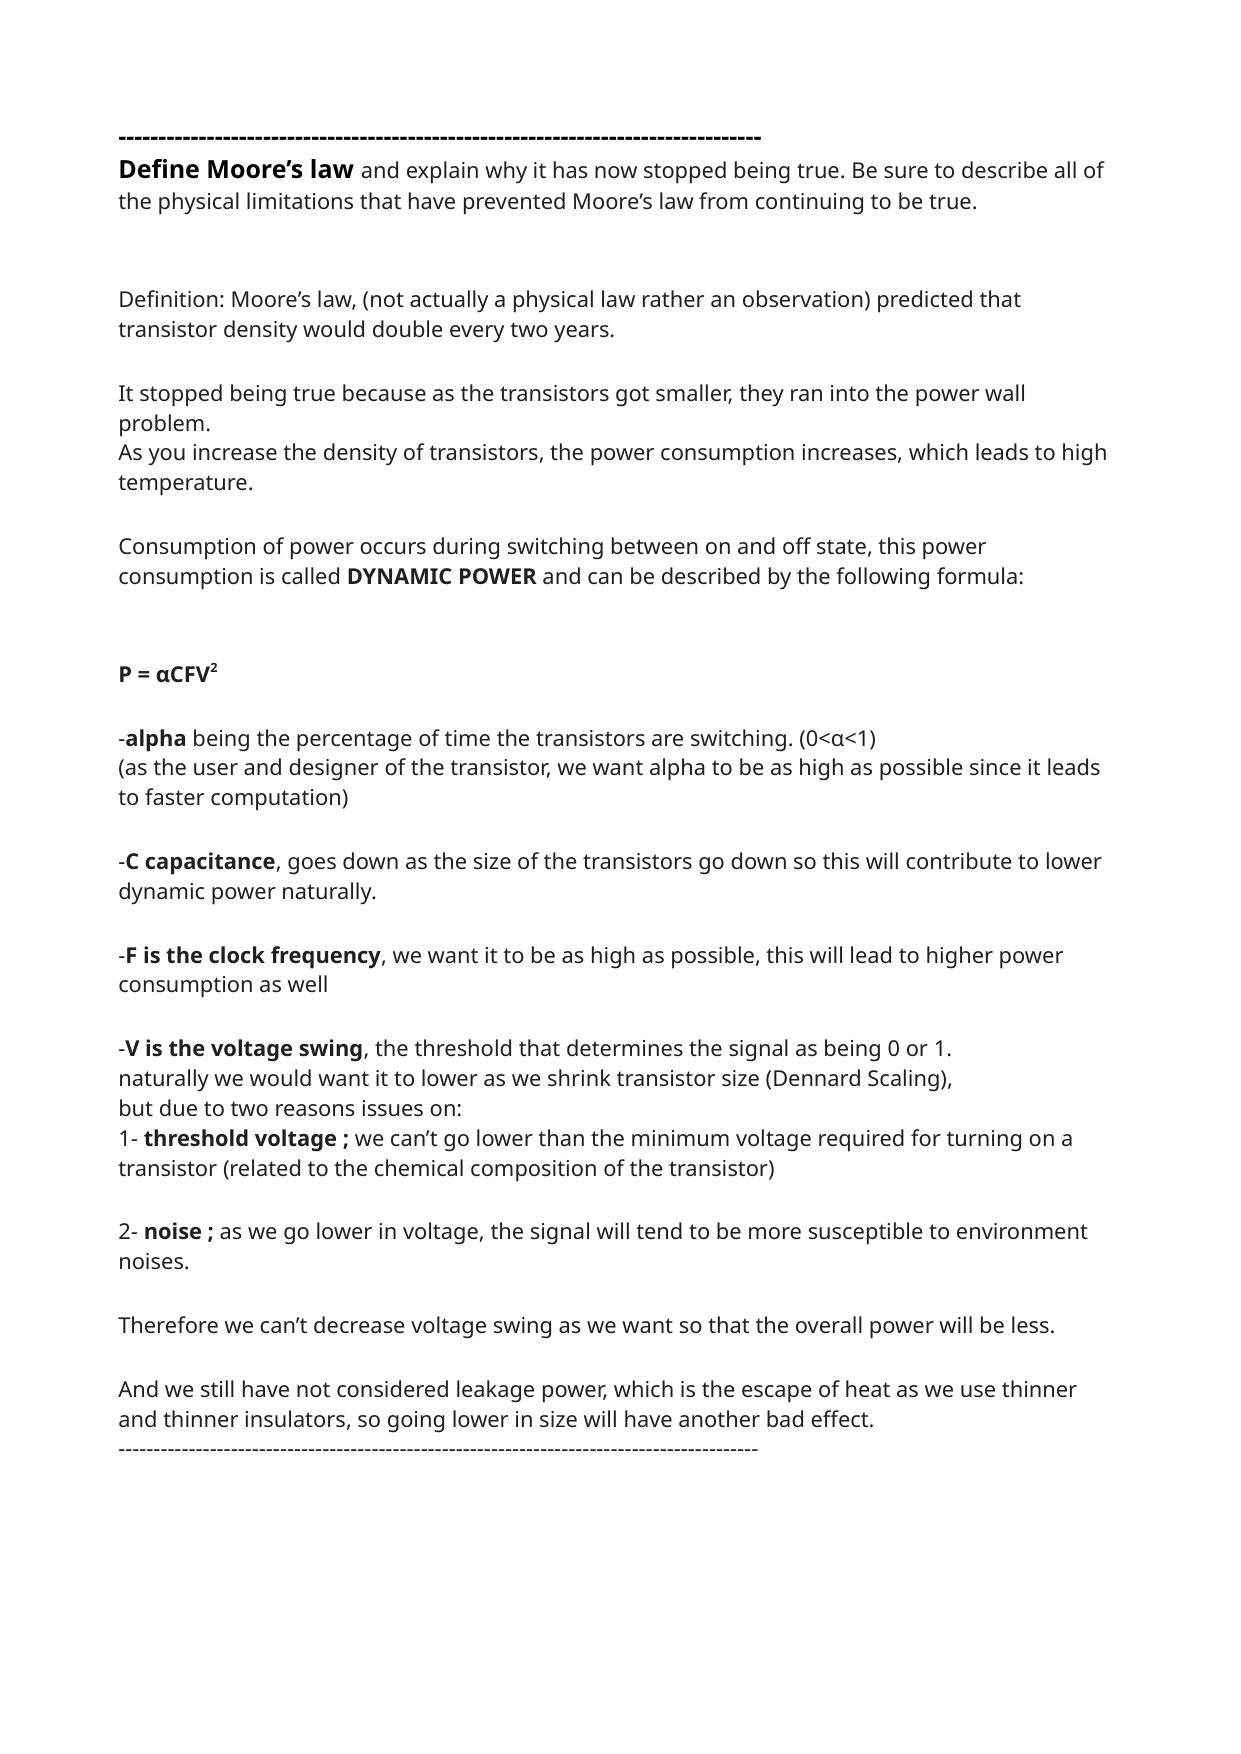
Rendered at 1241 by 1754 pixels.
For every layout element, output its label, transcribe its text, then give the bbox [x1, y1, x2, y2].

text -C capacitance, goes down as the size of the transistors go down so this will contribute to lower dynamic power naturally. [118, 846, 1122, 906]
text Definition: Moore’s law, (not actually a physical law rather an observation) predicted that transistor density would double every two years. [118, 284, 1122, 344]
text naturally we would want it to lower as we shrink transistor size (Dennard Scaling), [118, 1063, 1122, 1093]
text As you increase the density of transistors, the power consumption increases, which leads to high temperature. [118, 437, 1122, 497]
text but due to two reasons issues on: [118, 1093, 1122, 1123]
text And we still have not considered leakage power, which is the escape of heat as we use thinner and thinner insulators, so going lower in size will have another bad effect. [118, 1374, 1122, 1433]
text (as the user and designer of the transistor, we want alpha to be as high as possible since it leads to faster computation) [118, 752, 1122, 812]
text -------------------------------------------------------------------------------- [118, 118, 1122, 152]
text -V is the voltage swing, the threshold that determines the signal as being 0 or 1. [118, 1033, 1122, 1063]
text Therefore we can’t decrease voltage swing as we want so that the overall power will be less. [118, 1310, 1122, 1340]
text 2- noise ; as we go lower in voltage, the signal will tend to be more susceptible to environment noises. [118, 1216, 1122, 1276]
text ------------------------------------------------------------------------------------------- [118, 1433, 1122, 1463]
text Consumption of power occurs during switching between on and off state, this power consumption is called DYNAMIC POWER and can be described by the following formula: [118, 531, 1122, 591]
text -alpha being the percentage of time the transistors are switching. (0<α<1) [118, 723, 1122, 752]
text Define Moore’s law and explain why it has now stopped being true. Be sure to describe all of the physical limitations that have prevented Moore’s law from continuing to be true. [118, 152, 1122, 216]
text 1- threshold voltage ; we can’t go lower than the minimum voltage required for turning on a transistor (related to the chemical composition of the transistor) [118, 1123, 1122, 1182]
text -F is the clock frequency, we want it to be as high as possible, this will lead to higher power consumption as well [118, 940, 1122, 999]
text P = αCFV2 [118, 659, 1122, 688]
text It stopped being true because as the transistors got smaller, they ran into the power wall problem. [118, 378, 1122, 437]
